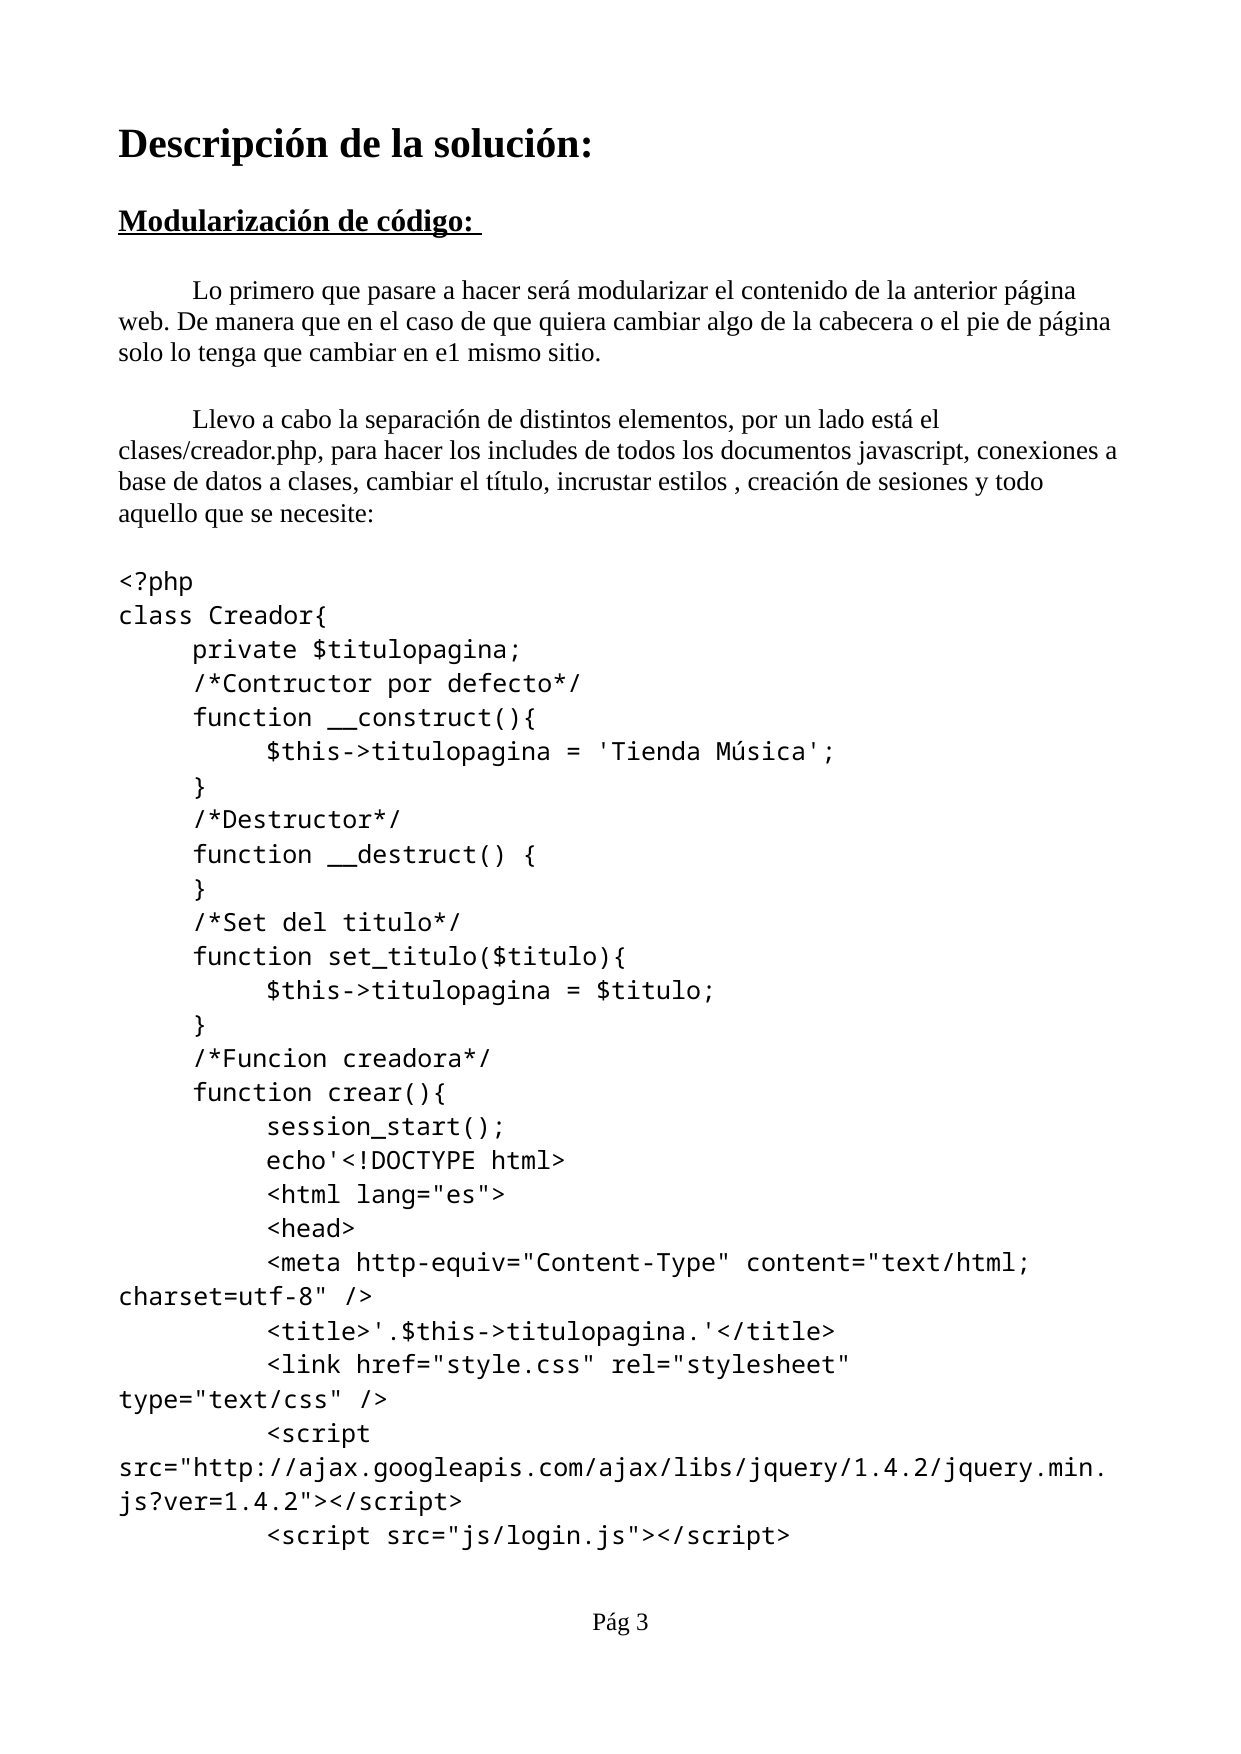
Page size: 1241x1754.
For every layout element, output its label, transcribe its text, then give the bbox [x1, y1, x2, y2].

text <?php [118, 564, 1122, 598]
text Lo primero que pasare a hacer será modularizar el contenido de la anterior página web. De manera que en el caso de que quiera cambiar algo de la cabecera o el pie de página solo lo tenga que cambiar en e1 mismo sitio. [118, 274, 1122, 367]
text function set_titulo($titulo){ [118, 938, 1122, 972]
text <html lang="es"> [118, 1177, 1122, 1211]
text session_start(); [118, 1109, 1122, 1143]
text /*Destructor*/ [118, 802, 1122, 836]
text echo'<!DOCTYPE html> [118, 1143, 1122, 1177]
text Modularización de código: [118, 202, 1122, 238]
text <link href="style.css" rel="stylesheet" type="text/css" /> [118, 1347, 1122, 1415]
text /*Set del titulo*/ [118, 904, 1122, 938]
text Descripción de la solución: [118, 118, 1122, 166]
text $this->titulopagina = $titulo; [118, 972, 1122, 1007]
text } [118, 870, 1122, 904]
text <script src="http://ajax.googleapis.com/ajax/libs/jquery/1.4.2/jquery.min.js?ver=1.4.2"></script> [118, 1415, 1122, 1517]
text Llevo a cabo la separación de distintos elementos, por un lado está el clases/creador.php, para hacer los includes de todos los documentos javascript, conexiones a base de datos a clases, cambiar el título, incrustar estilos , creación de sesiones y todo aquello que se necesite: [118, 403, 1122, 528]
text $this->titulopagina = 'Tienda Música'; [118, 734, 1122, 768]
text private $titulopagina; [118, 632, 1122, 666]
text <head> [118, 1211, 1122, 1245]
text function __destruct() { [118, 836, 1122, 870]
text class Creador{ [118, 598, 1122, 632]
text } [118, 768, 1122, 802]
text <script src="js/login.js"></script> [118, 1517, 1122, 1552]
text } [118, 1007, 1122, 1041]
text /*Contructor por defecto*/ [118, 666, 1122, 700]
text <title>'.$this->titulopagina.'</title> [118, 1313, 1122, 1347]
text function __construct(){ [118, 700, 1122, 734]
text <meta http-equiv="Content-Type" content="text/html; charset=utf-8" /> [118, 1245, 1122, 1313]
text /*Funcion creadora*/ [118, 1041, 1122, 1075]
text function crear(){ [118, 1075, 1122, 1109]
